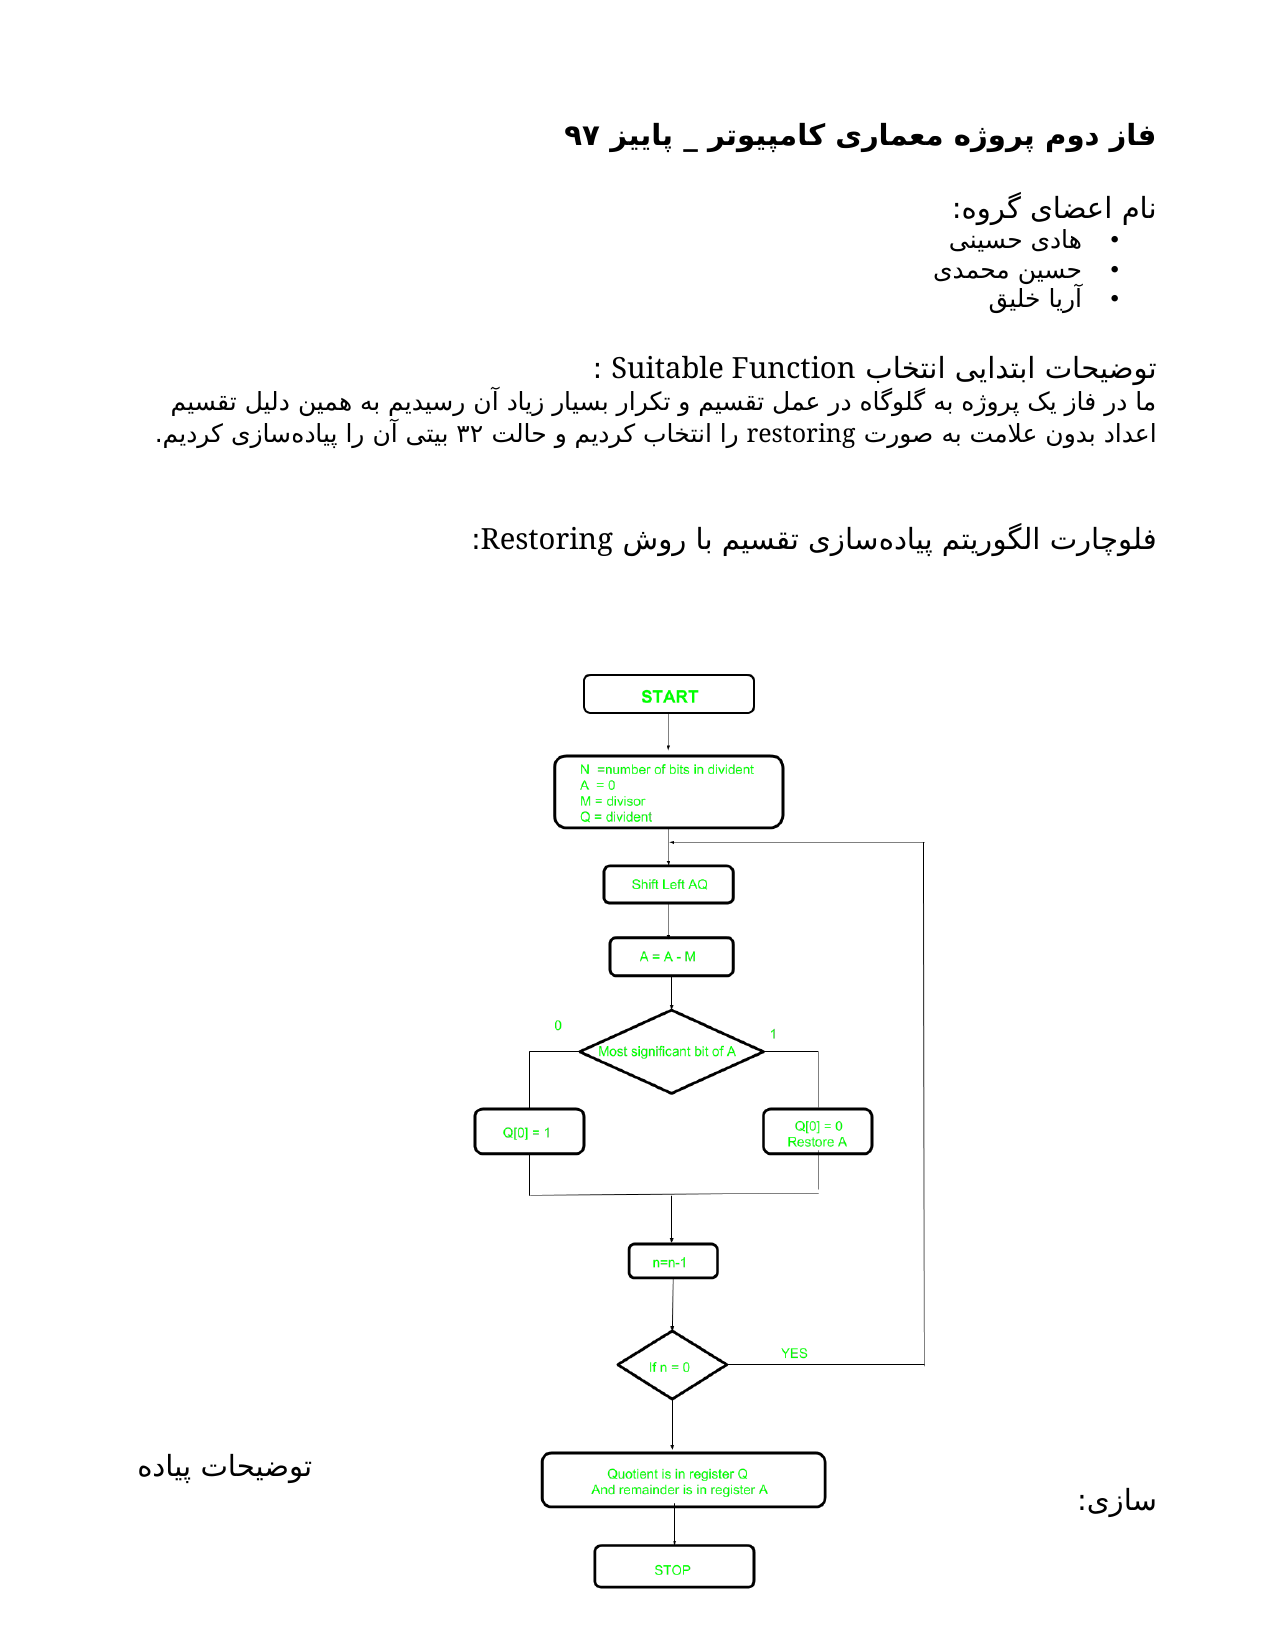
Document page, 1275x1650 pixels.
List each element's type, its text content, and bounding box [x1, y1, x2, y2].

text سازی:‌ [1047, 1449, 1157, 1517]
list حسین محمدی [118, 255, 1119, 284]
list آریا خلیق [118, 284, 1119, 313]
list هادی حسینی [118, 226, 1119, 255]
text توضیحات پیاده [118, 1449, 312, 1517]
text نام اعضای گروه: [118, 192, 1157, 226]
text ما در فاز یک پروژه به گلوگاه در عمل تقسیم و تکرار بسیار زیاد آن رسیدیم به همین دلیل تقسیم اعداد بدون علامت به صورت restoring را انتخاب کردیم و حالت ۳۲ بیتی آن را پیاده‌سازی کردیم. [118, 387, 1157, 450]
text فاز دوم پروژه معماری کامپیوتر _ پاییز ۹۷ [118, 118, 1157, 152]
picture [312, 617, 1047, 1613]
text فلوچارت الگوریتم پیاده‌سازی تقسیم با روش Restoring: [118, 518, 1157, 558]
text توضیحات ابتدایی انتخاب Suitable Function : [118, 347, 1157, 387]
